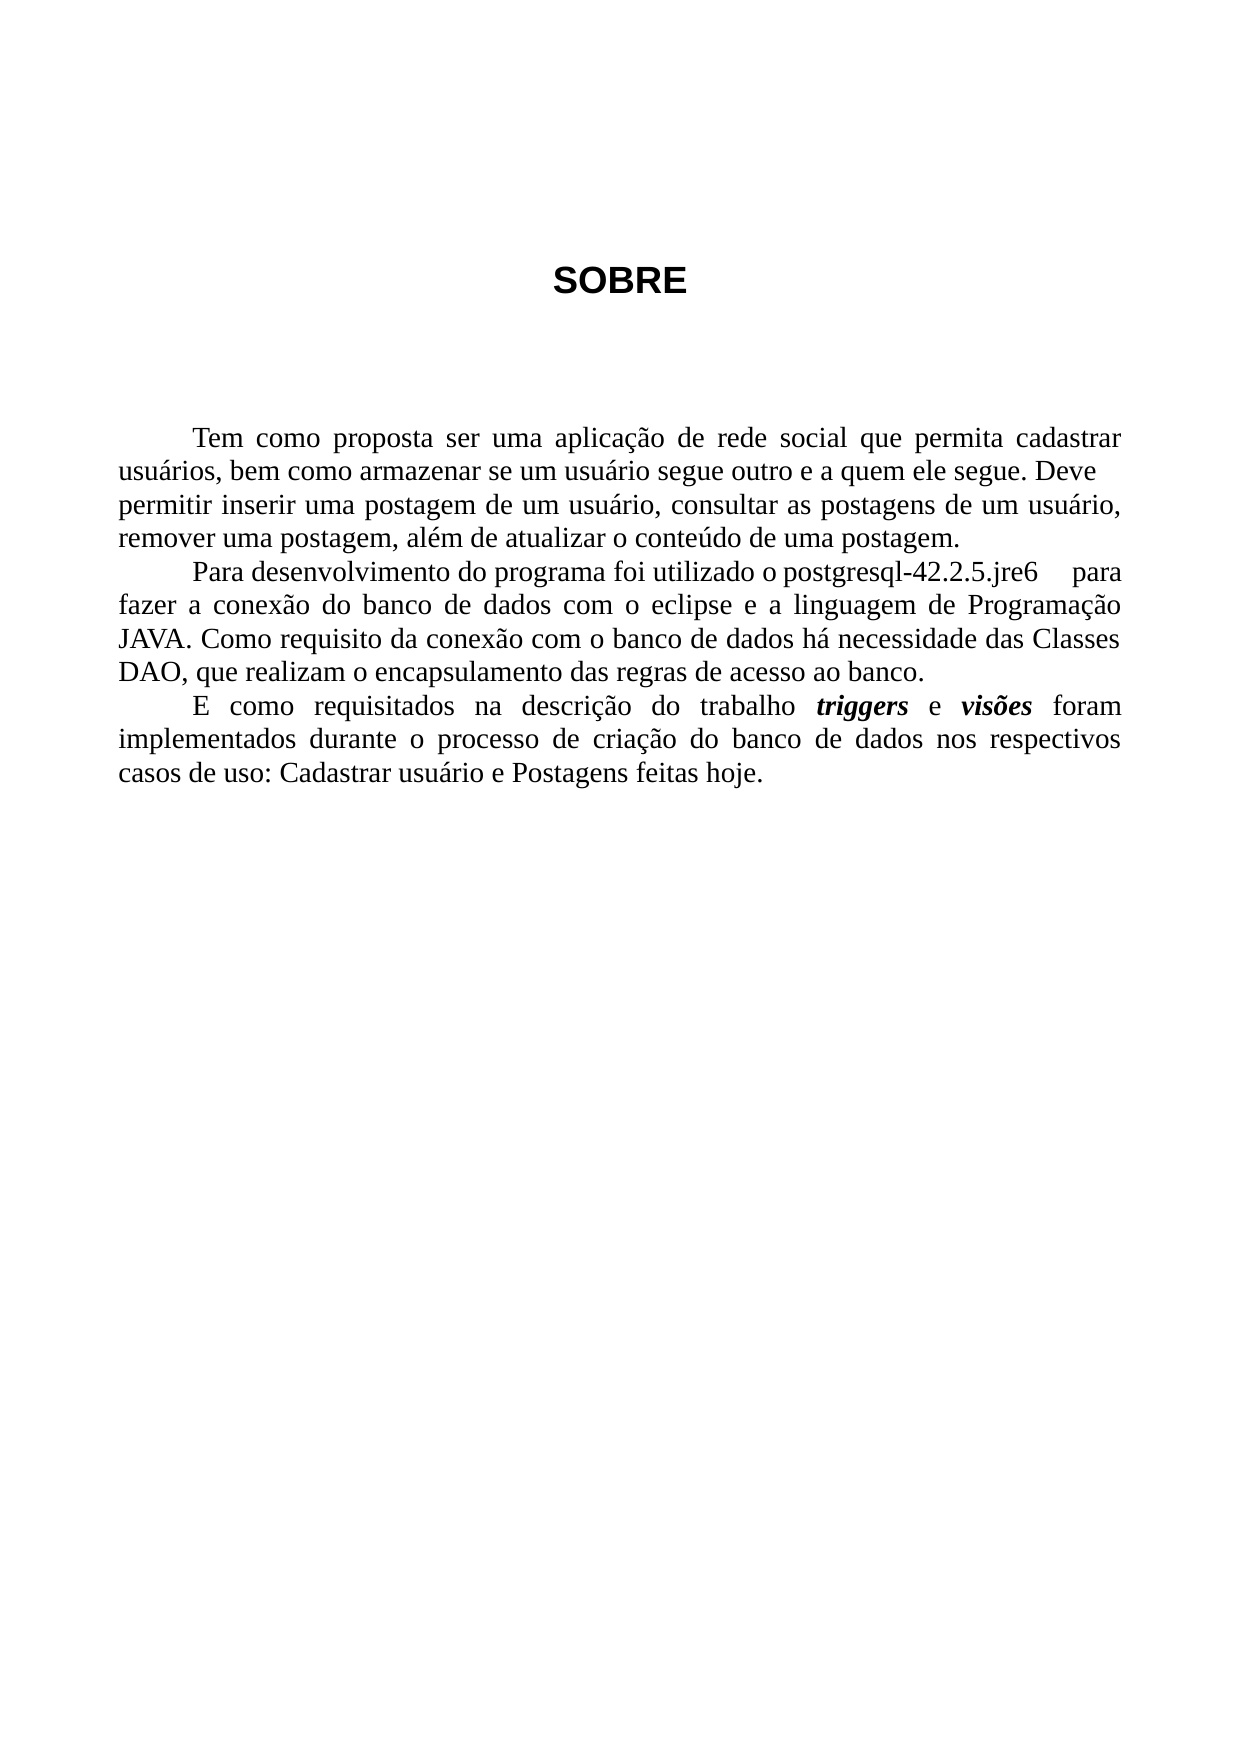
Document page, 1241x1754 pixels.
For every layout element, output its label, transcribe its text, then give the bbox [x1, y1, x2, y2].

text permitir inserir uma postagem de um usuário, consultar as postagens de um usuário, remover uma postagem, além de atualizar o conteúdo de uma postagem. [118, 487, 1122, 554]
text Tem como proposta ser uma aplicação de rede social que permita cadastrar usuários, bem como armazenar se um usuário segue outro e a quem ele segue. Deve [118, 420, 1122, 487]
text E como requisitados na descrição do trabalho triggers e visões foram implementados durante o processo de criação do banco de dados nos respectivos casos de uso: Cadastrar usuário e Postagens feitas hoje. [118, 688, 1122, 789]
text Para desenvolvimento do programa foi utilizado o postgresql-42.2.5.jre6 para fazer a conexão do banco de dados com o eclipse e a linguagem de Programação JAVA. Como requisito da conexão com o banco de dados há necessidade das Classes DAO, que realizam o encapsulamento das regras de acesso ao banco. [118, 554, 1122, 688]
subtitle SOBRE [118, 258, 1122, 302]
